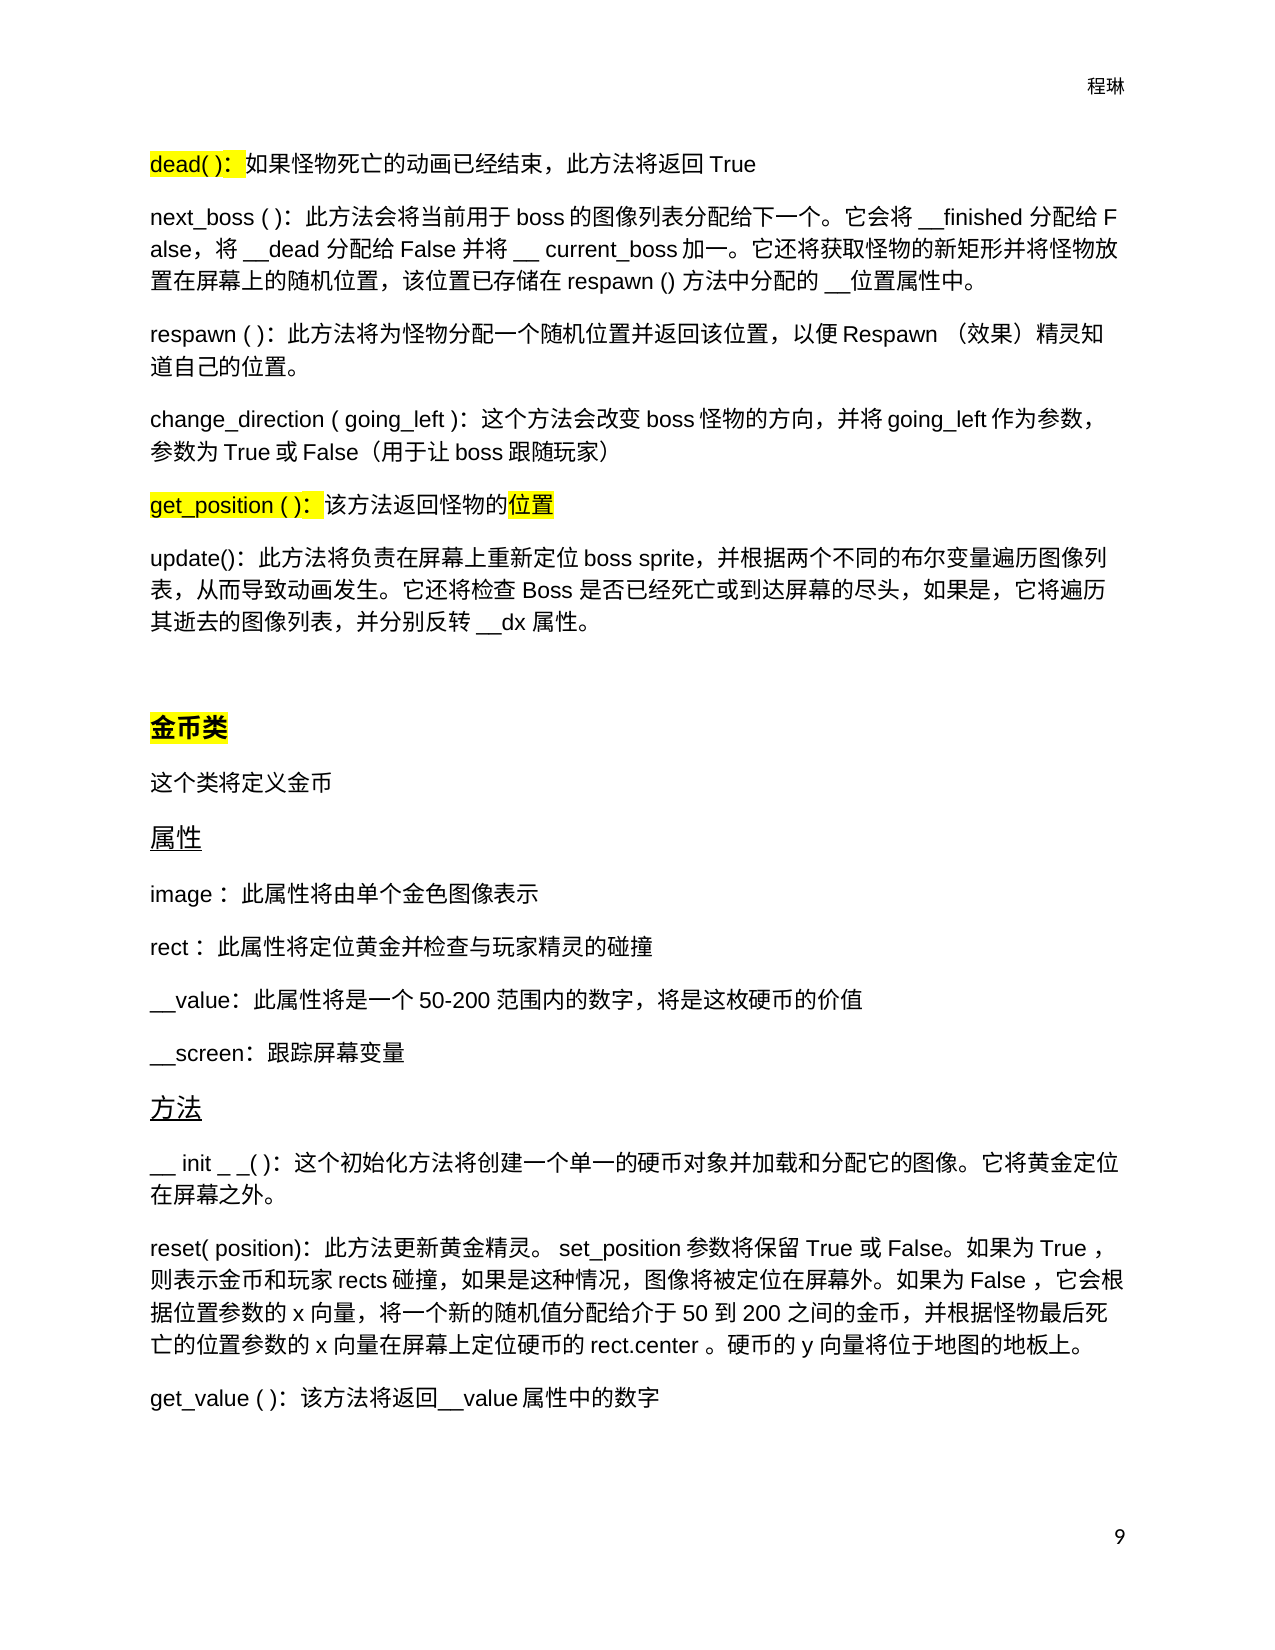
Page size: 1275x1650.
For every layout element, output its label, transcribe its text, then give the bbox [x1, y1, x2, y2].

text reset( position)：此方法更新黄金精灵。 set_position参数将保留 True 或 False。如果为True ，则表示金币和玩家rects碰撞，如果是这种情况，图像将被定位在屏幕外。如果为False ，它会根据位置参数的 x 向量，将一个新的随机值分配给介于 50 到 200 之间的金币，并根据怪物最后死亡的位置参数的 x 向量在屏幕上定位硬币的rect.center 。硬币的 y 向量将位于地图的地板上。 [150, 1234, 1125, 1359]
text image ：此属性将由单个金色图像表示 [150, 880, 1125, 908]
text 方法 [150, 1092, 1125, 1124]
text __value：此属性将是一个 50-200 范围内的数字，将是这枚硬币的价值 [150, 986, 1125, 1014]
text get_value ( )：该方法将返回__value属性中的数字 [150, 1384, 1125, 1412]
text next_boss ( )：此方法会将当前用于boss的图像列表分配给下一个。它会将 __finished 分配给 False，将 __dead 分配给 False 并将 __ current_boss加一。它还将获取怪物的新矩形并将怪物放置在屏幕上的随机位置，该位置已存储在respawn () 方法中分配的 __位置属性中。 [150, 203, 1125, 295]
text __screen：跟踪屏幕变量 [150, 1039, 1125, 1067]
text 属性 [150, 823, 1125, 854]
text dead( )：如果怪物死亡的动画已经结束，此方法将返回 True [150, 150, 1125, 178]
text 金币类 [150, 712, 1125, 744]
text get_position ( )：该方法返回怪物的位置 [150, 491, 1125, 519]
text respawn ( )：此方法将为怪物分配一个随机位置并返回该位置，以便Respawn （效果）精灵知道自己的位置。 [150, 320, 1125, 381]
text change_direction ( going_left )：这个方法会改变boss怪物的方向，并将going_left作为参数，参数为True或False（用于让boss跟随玩家） [150, 406, 1125, 466]
text rect ：此属性将定位黄金并检查与玩家精灵的碰撞 [150, 933, 1125, 961]
text update()：此方法将负责在屏幕上重新定位boss sprite，并根据两个不同的布尔变量遍历图像列表，从而导致动画发生。它还将检查 Boss 是否已经死亡或到达屏幕的尽头，如果是，它将遍历其逝去的图像列表，并分别反转 __dx 属性。 [150, 544, 1125, 636]
text 这个类将定义金币 [150, 769, 1125, 798]
text __ init _ _( )：这个初始化方法将创建一个单一的硬币对象并加载和分配它的图像。它将黄金定位在屏幕之外。 [150, 1149, 1125, 1209]
